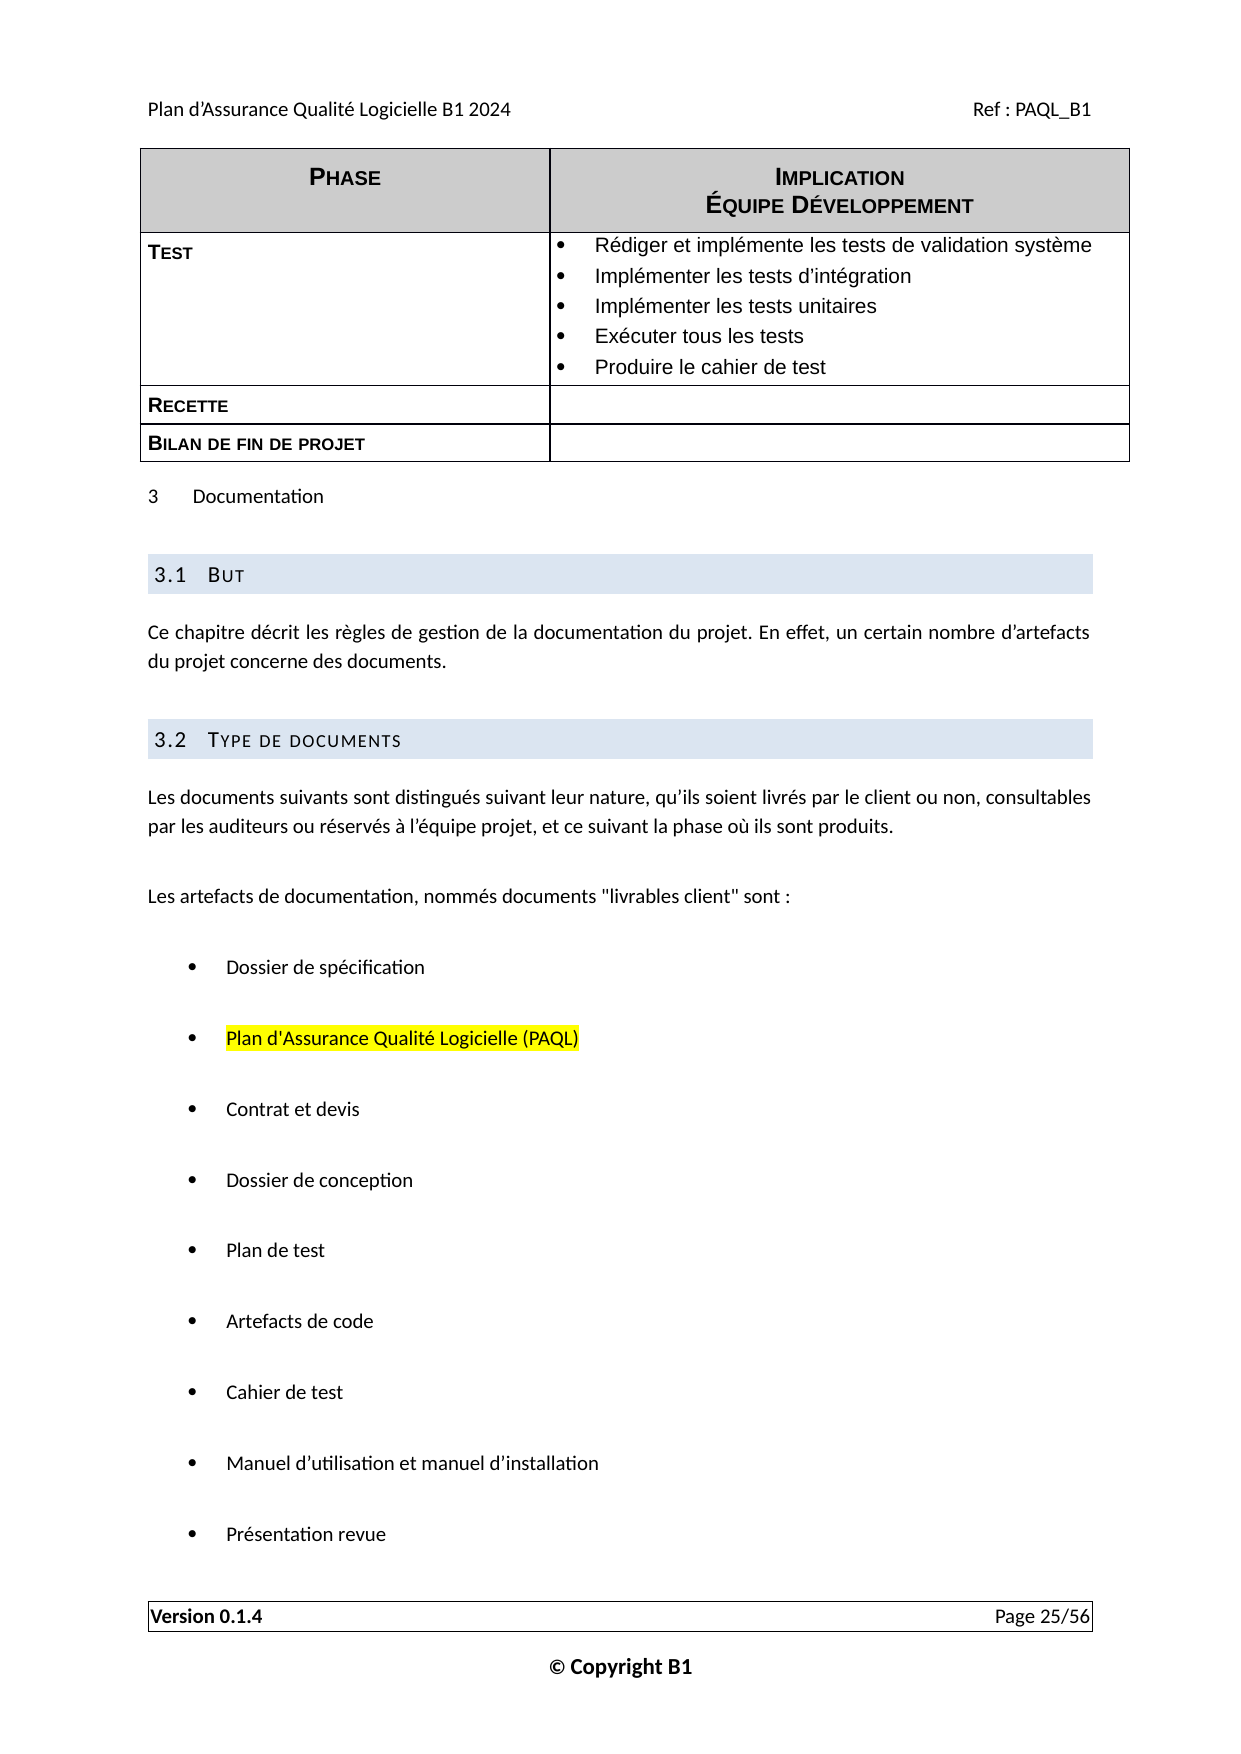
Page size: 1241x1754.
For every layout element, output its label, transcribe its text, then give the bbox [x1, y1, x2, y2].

text Les artefacts de documentation, nommés documents "livrables client" sont : [148, 884, 1093, 909]
table_cell Test [141, 233, 549, 385]
list Présentation revue [188, 1521, 1093, 1546]
text Ce chapitre décrit les règles de gestion de la documentation du projet. En effet, un certain nombre d’artefacts du projet concerne des documents. [148, 619, 1093, 673]
list Dossier de spécification [188, 954, 1093, 980]
list Plan d'Assurance Qualité Logicielle (PAQL) [188, 1025, 1093, 1051]
list Type de documents [154, 725, 1086, 753]
table_cell Recette [141, 386, 549, 423]
list Contrat et devis [188, 1096, 1093, 1121]
table_cell Rédiger et implémente les tests de validation système Implémenter les tests d’intégration Implémenter les tests unitaires Exécuter tous les tests Produire le cahier de test [551, 233, 1129, 385]
list Manuel d’utilisation et manuel d’installation [188, 1450, 1093, 1476]
list But [154, 560, 1086, 588]
list Documentation [148, 483, 1093, 508]
list Cahier de test [188, 1379, 1093, 1405]
list Plan de test [188, 1238, 1093, 1263]
list Artefacts de code [188, 1308, 1093, 1334]
text Les documents suivants sont distingués suivant leur nature, qu’ils soient livrés par le client ou non, consultables par les auditeurs ou réservés à l’équipe projet, et ce suivant la phase où ils sont produits. [148, 784, 1093, 839]
list Dossier de conception [188, 1167, 1093, 1192]
table_cell Bilan de fin de projet [141, 425, 549, 461]
table_header Phase [141, 149, 549, 232]
table_header Implication Équipe Développement [551, 149, 1129, 232]
table_cell [551, 386, 1129, 423]
table_cell [551, 425, 1129, 461]
